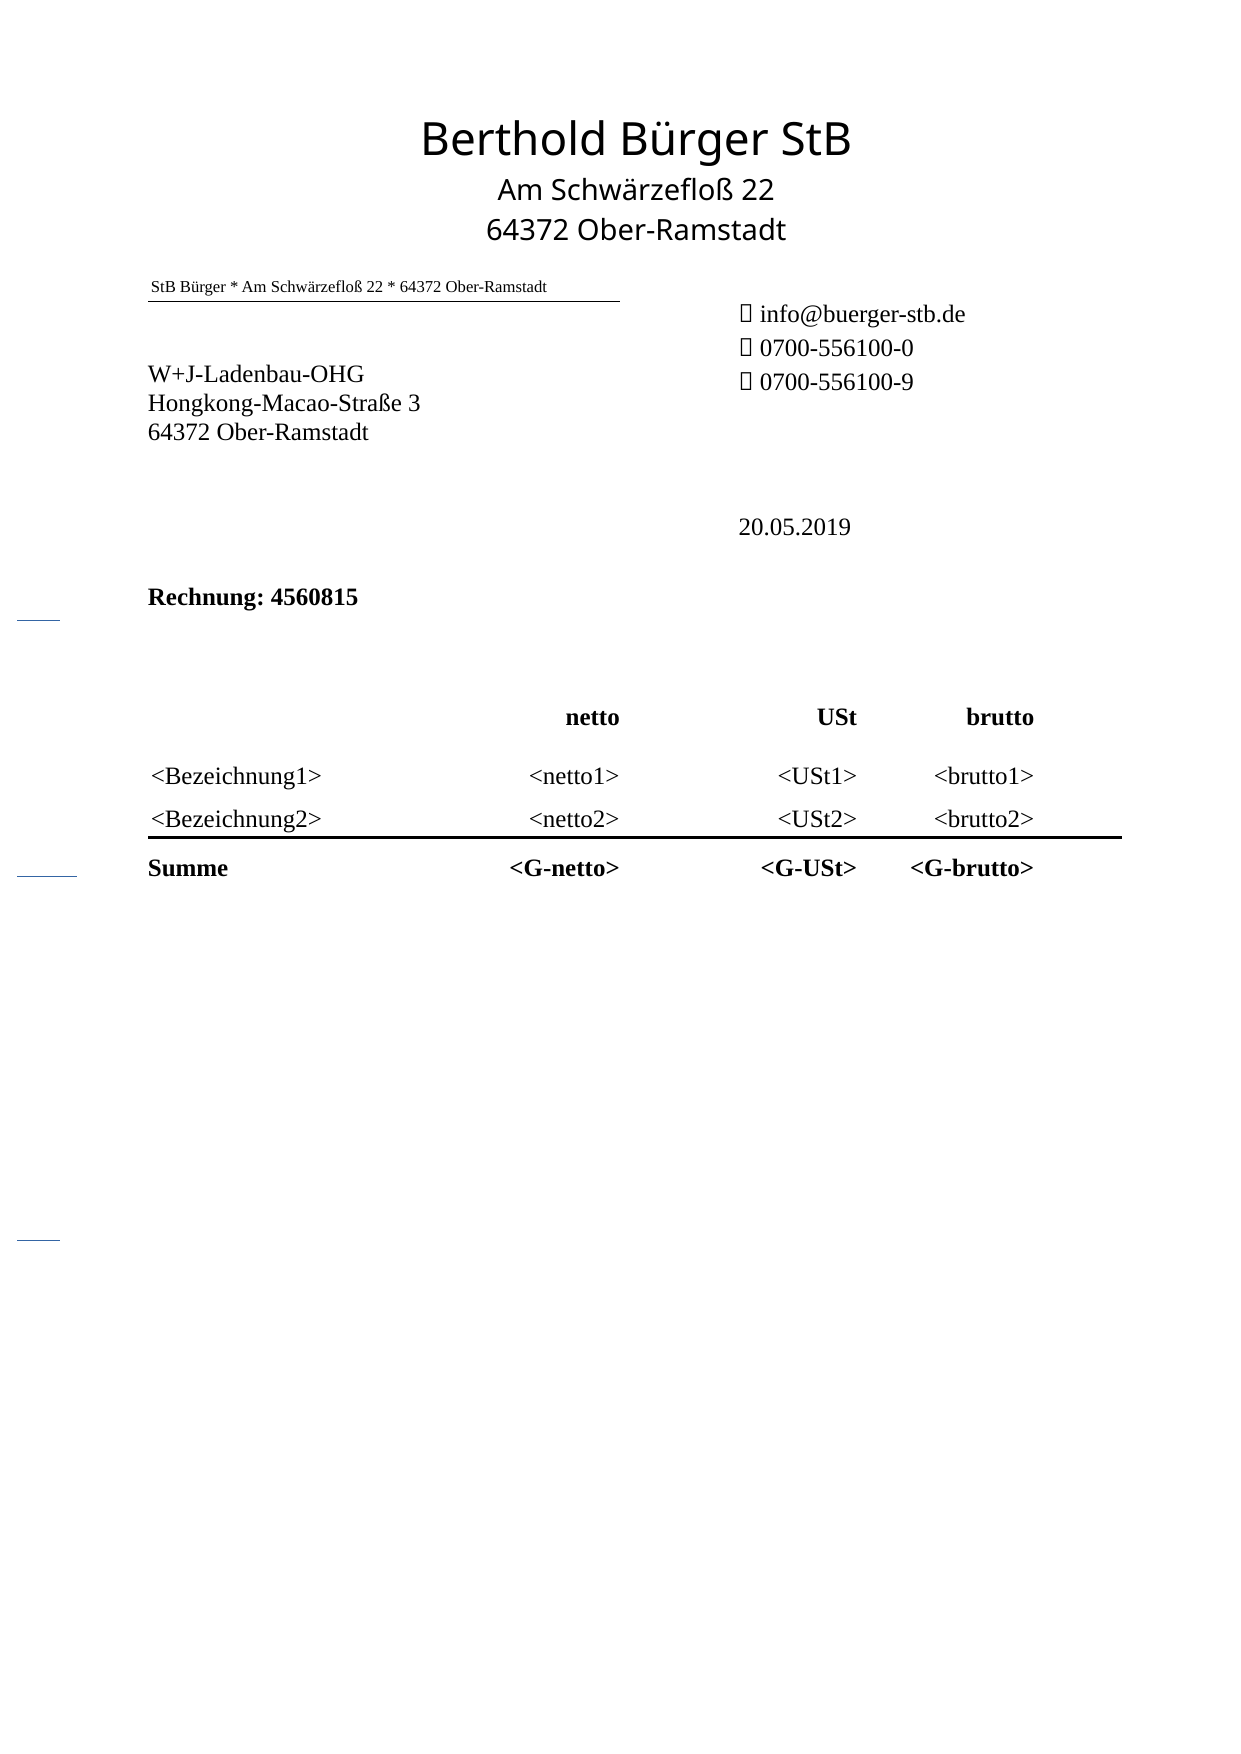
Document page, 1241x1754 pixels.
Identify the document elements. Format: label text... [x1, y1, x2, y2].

text  0700-556100-0 [738, 329, 1181, 363]
text Hongkong-Macao-Straße 3 [148, 388, 620, 417]
text 20.05.2019 [738, 512, 1181, 541]
text StB Bürger * Am Schwärzefloß 22 * 64372 Ober-Ramstadt [148, 266, 620, 301]
text 64372 Ober-Ramstadt [148, 417, 620, 446]
text W+J-Ladenbau-OHG [148, 359, 620, 388]
text netto USt brutto [148, 699, 1122, 731]
text  0700-556100-9 [738, 363, 1181, 397]
text  info@buerger-stb.de [738, 295, 1181, 329]
text <Bezeichnung1> <netto1> <USt1> <brutto1> <Bezeichnung2> <netto2> <USt2> <brutto2> [148, 758, 1122, 836]
text Summe <G-netto> <G-USt> <G-brutto> [148, 853, 1122, 882]
text Rechnung: 4560815 [148, 582, 1122, 610]
